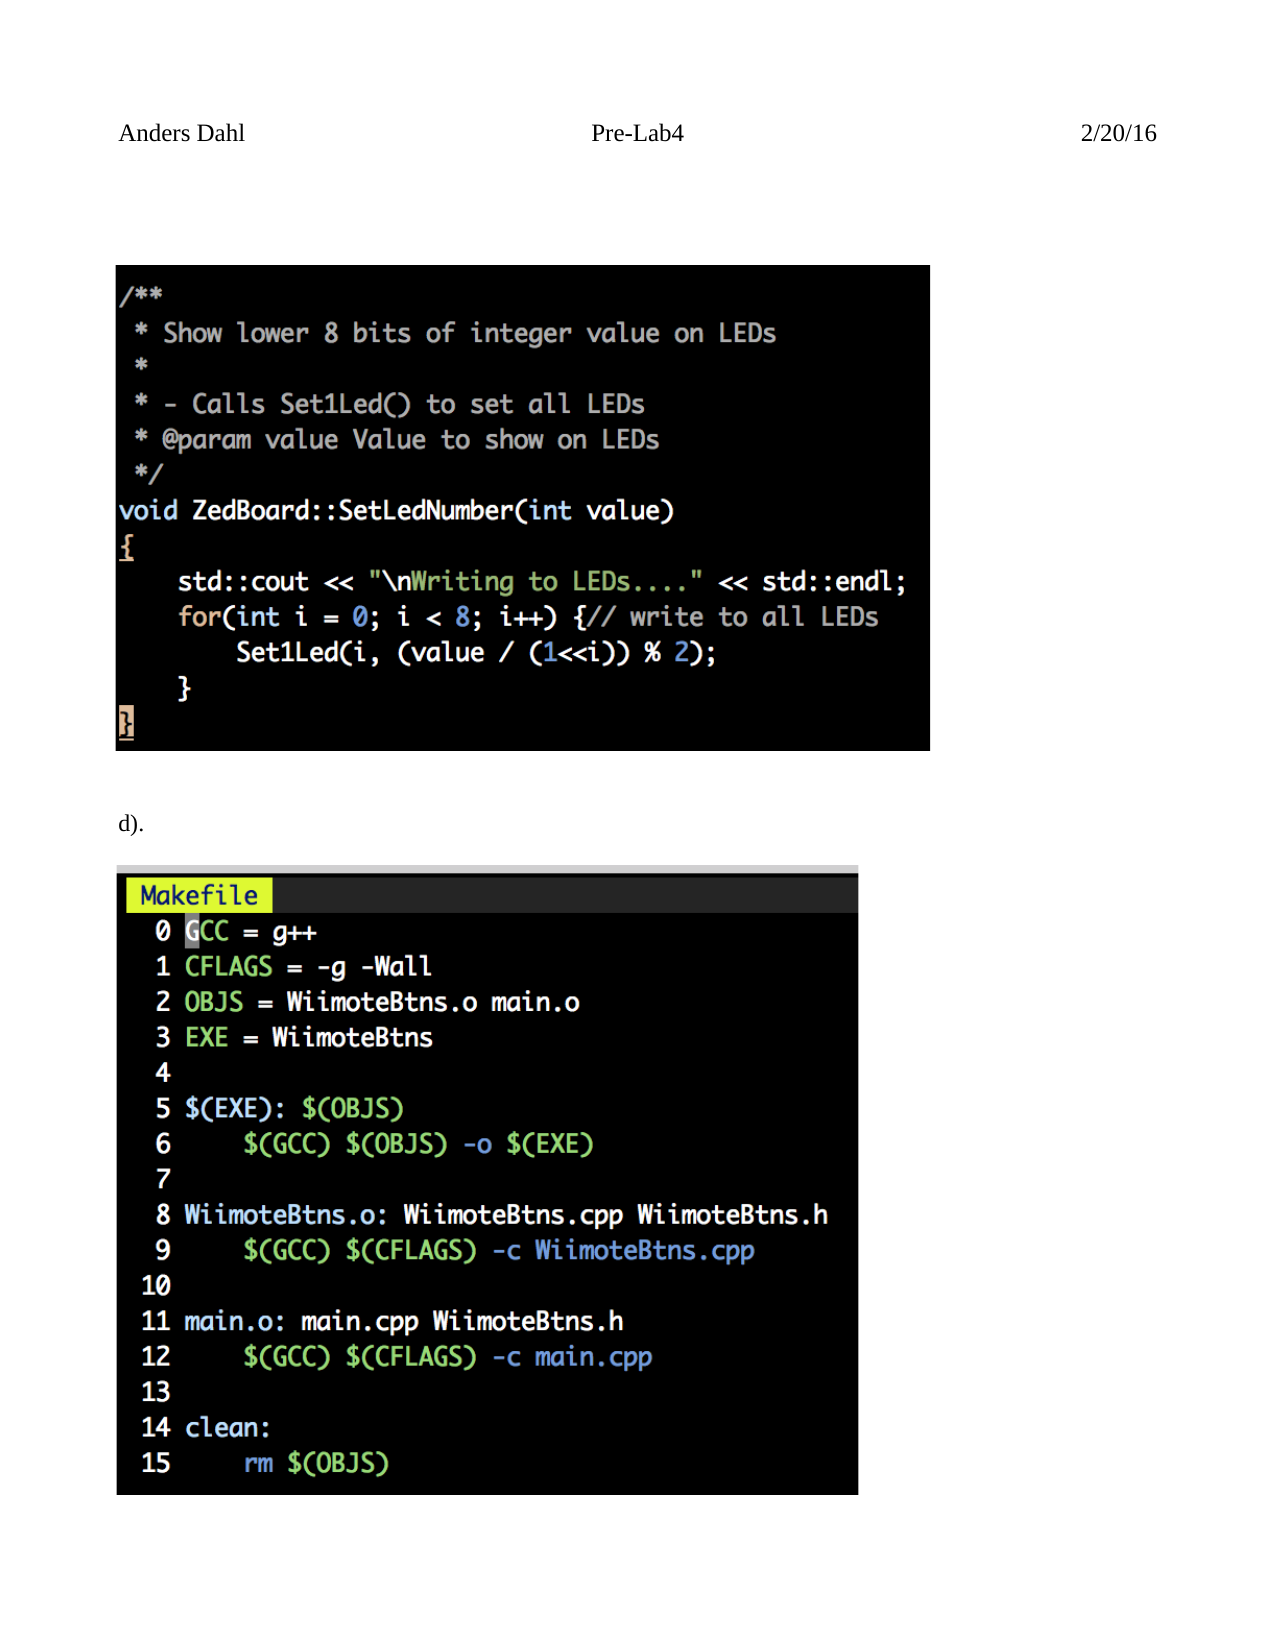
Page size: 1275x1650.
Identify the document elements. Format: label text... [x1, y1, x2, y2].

text d). [118, 809, 1157, 836]
picture [115, 265, 931, 751]
picture [116, 865, 859, 1495]
